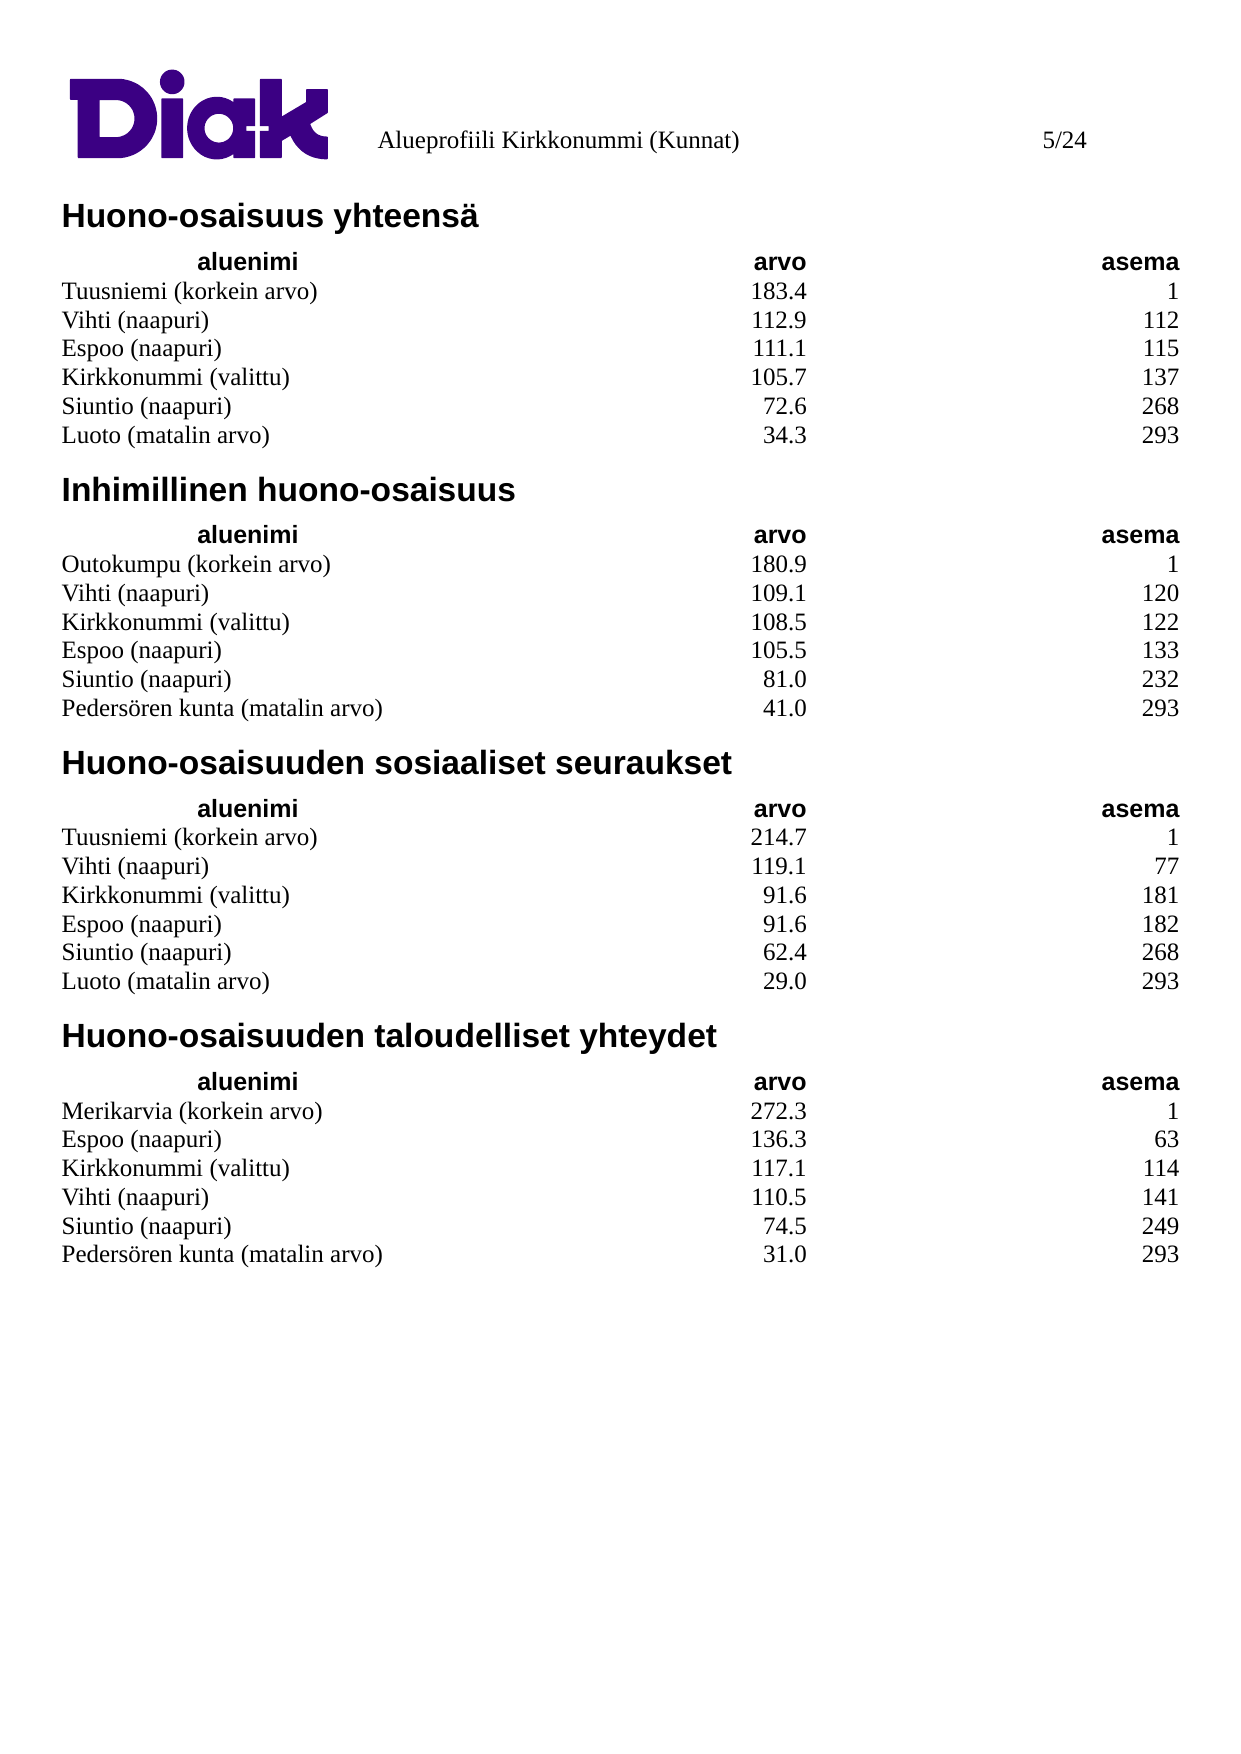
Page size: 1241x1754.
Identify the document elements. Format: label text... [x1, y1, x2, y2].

table_cell 115 [806, 334, 1179, 362]
table_cell Siuntio (naapuri) [61, 664, 434, 693]
table_cell 112.9 [434, 305, 806, 333]
table_cell 112 [806, 305, 1179, 333]
table_header arvo [434, 794, 806, 822]
table_cell 122 [806, 607, 1179, 636]
table_header arvo [434, 521, 806, 549]
table_cell 232 [806, 664, 1179, 693]
table_cell Pedersören kunta (matalin arvo) [61, 693, 434, 722]
table_cell Siuntio (naapuri) [61, 938, 434, 966]
table_cell 91.6 [434, 880, 806, 909]
subtitle Huono-osaisuuden sosiaaliset seuraukset [61, 743, 1179, 781]
table_cell Siuntio (naapuri) [61, 1211, 434, 1239]
table_cell 41.0 [434, 693, 806, 722]
table_cell 111.1 [434, 334, 806, 362]
table_cell Pedersören kunta (matalin arvo) [61, 1240, 434, 1268]
table_cell 268 [806, 938, 1179, 966]
table_cell 31.0 [434, 1240, 806, 1268]
table_cell Vihti (naapuri) [61, 1182, 434, 1211]
table_cell Siuntio (naapuri) [61, 391, 434, 420]
table_cell Vihti (naapuri) [61, 305, 434, 333]
table_cell 29.0 [434, 966, 806, 995]
table_cell 293 [806, 420, 1179, 448]
table_cell 105.5 [434, 636, 806, 664]
subtitle Huono-osaisuuden taloudelliset yhteydet [61, 1016, 1179, 1054]
table_header aluenimi [61, 247, 434, 276]
table_cell 293 [806, 693, 1179, 722]
table_cell Espoo (naapuri) [61, 636, 434, 664]
table_cell 1 [806, 823, 1179, 851]
table_cell 77 [806, 851, 1179, 880]
table_cell Kirkkonummi (valittu) [61, 1153, 434, 1182]
table_cell 114 [806, 1153, 1179, 1182]
table_header asema [806, 521, 1179, 549]
table_cell Vihti (naapuri) [61, 578, 434, 607]
table_cell Espoo (naapuri) [61, 1125, 434, 1153]
table_cell 249 [806, 1211, 1179, 1239]
table_header arvo [434, 247, 806, 276]
table_cell Luoto (matalin arvo) [61, 966, 434, 995]
table_cell 180.9 [434, 549, 806, 578]
table_cell Vihti (naapuri) [61, 851, 434, 880]
table_cell Outokumpu (korkein arvo) [61, 549, 434, 578]
subtitle Huono-osaisuus yhteensä [61, 196, 1179, 235]
table_cell Merikarvia (korkein arvo) [61, 1096, 434, 1124]
table_cell 62.4 [434, 938, 806, 966]
table_cell 136.3 [434, 1125, 806, 1153]
table_header asema [806, 1067, 1179, 1096]
table_cell 81.0 [434, 664, 806, 693]
table_cell 1 [806, 549, 1179, 578]
table_cell 108.5 [434, 607, 806, 636]
table_cell Espoo (naapuri) [61, 334, 434, 362]
table_cell 110.5 [434, 1182, 806, 1211]
table_cell Tuusniemi (korkein arvo) [61, 823, 434, 851]
table_cell Tuusniemi (korkein arvo) [61, 276, 434, 305]
table_cell 105.7 [434, 362, 806, 391]
table_cell 72.6 [434, 391, 806, 420]
table_cell Kirkkonummi (valittu) [61, 880, 434, 909]
table_cell Kirkkonummi (valittu) [61, 362, 434, 391]
table_cell Luoto (matalin arvo) [61, 420, 434, 448]
table_header aluenimi [61, 521, 434, 549]
table_header aluenimi [61, 1067, 434, 1096]
table_cell 181 [806, 880, 1179, 909]
table_cell 91.6 [434, 909, 806, 937]
table_cell Kirkkonummi (valittu) [61, 607, 434, 636]
table_cell 214.7 [434, 823, 806, 851]
table_cell 133 [806, 636, 1179, 664]
table_header aluenimi [61, 794, 434, 822]
table_cell 34.3 [434, 420, 806, 448]
table_cell 293 [806, 1240, 1179, 1268]
table_cell 119.1 [434, 851, 806, 880]
table_cell 293 [806, 966, 1179, 995]
table_cell 109.1 [434, 578, 806, 607]
table_cell 182 [806, 909, 1179, 937]
subtitle Inhimillinen huono-osaisuus [61, 469, 1179, 508]
table_cell 1 [806, 1096, 1179, 1124]
table_cell 63 [806, 1125, 1179, 1153]
table_cell 120 [806, 578, 1179, 607]
table_header asema [806, 794, 1179, 822]
table_cell 137 [806, 362, 1179, 391]
table_cell 74.5 [434, 1211, 806, 1239]
table_cell 1 [806, 276, 1179, 305]
table_cell 183.4 [434, 276, 806, 305]
table_cell 268 [806, 391, 1179, 420]
table_cell 141 [806, 1182, 1179, 1211]
table_header asema [806, 247, 1179, 276]
table_cell 117.1 [434, 1153, 806, 1182]
table_cell Espoo (naapuri) [61, 909, 434, 937]
table_cell 272.3 [434, 1096, 806, 1124]
table_header arvo [434, 1067, 806, 1096]
